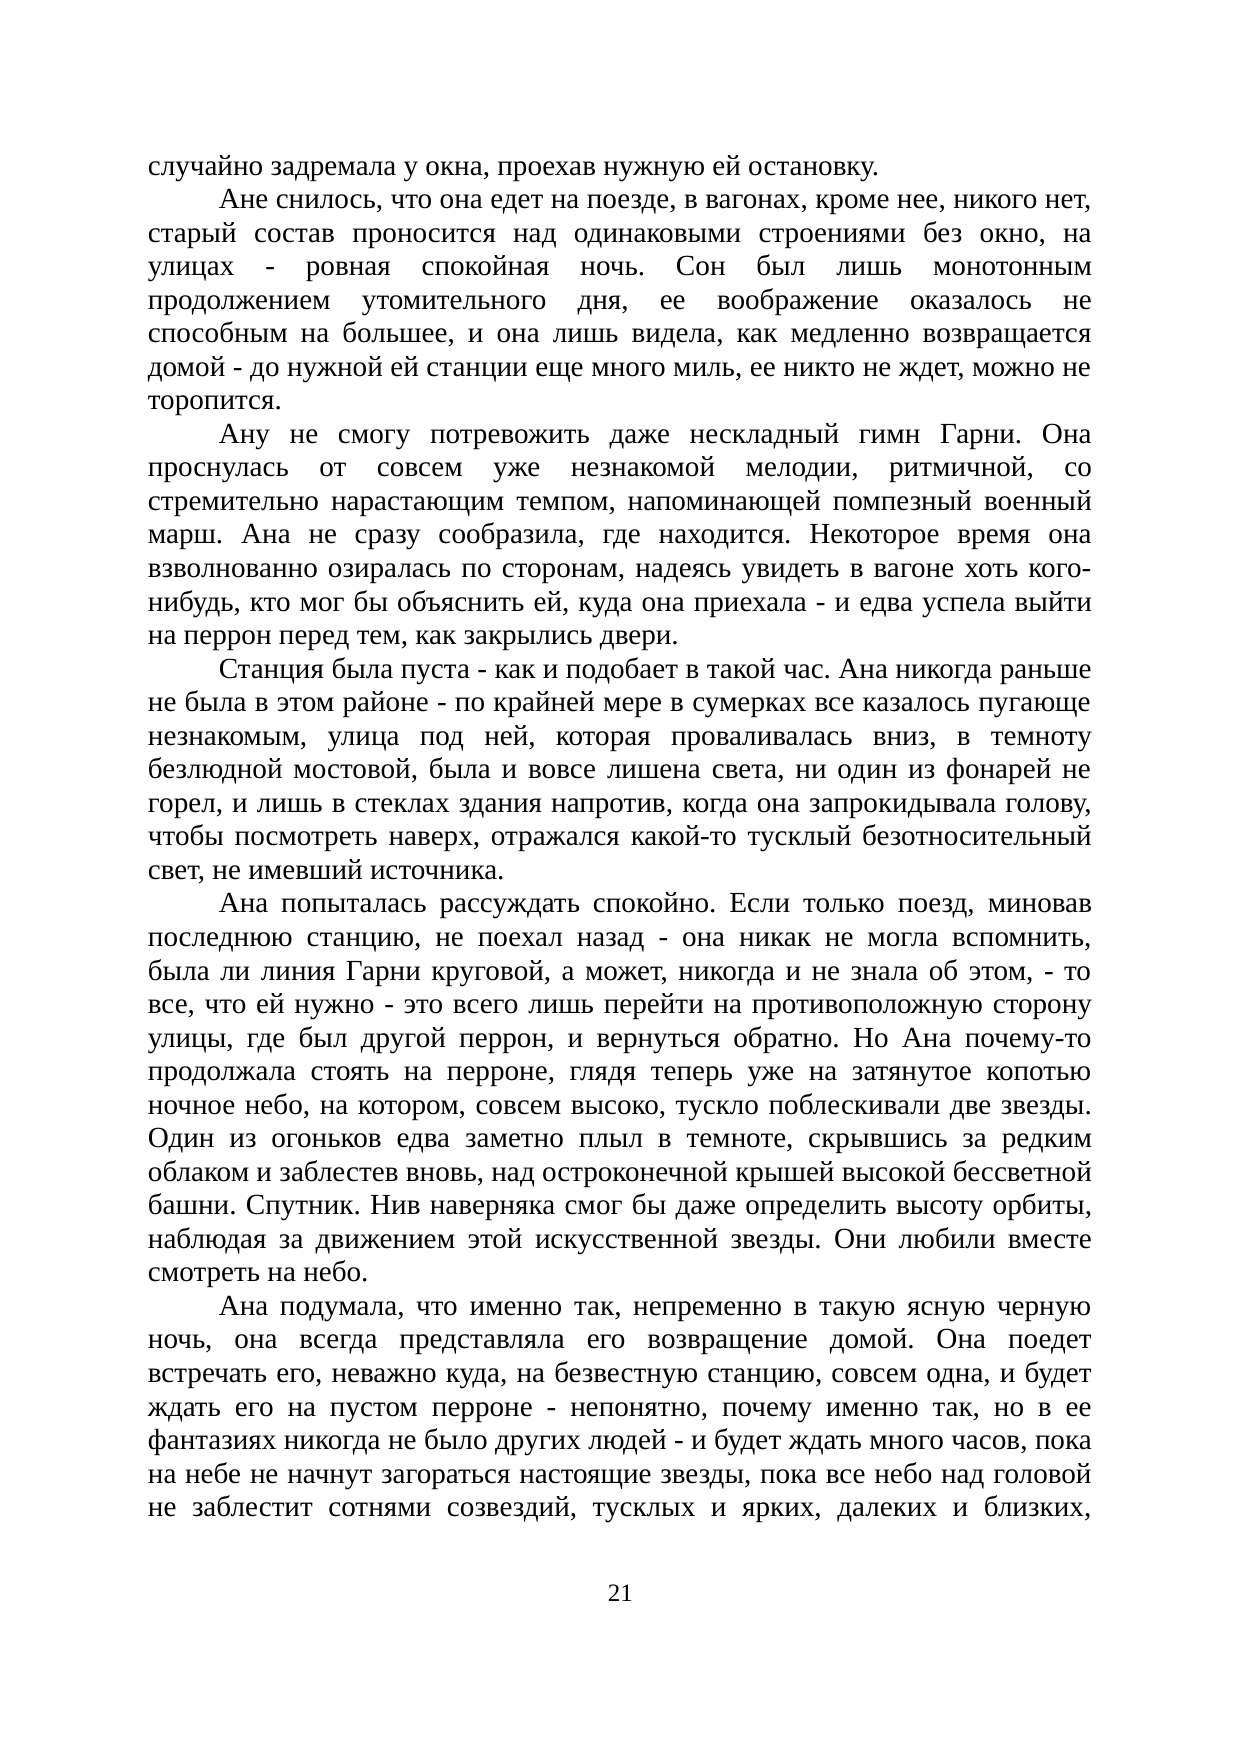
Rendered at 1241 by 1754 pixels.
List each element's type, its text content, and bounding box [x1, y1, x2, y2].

text Ана подумала, что именно так, непременно в такую ясную черную ночь, она всегда представляла его возвращение домой. Она поедет встречать его, неважно куда, на безвестную станцию, совсем одна, и будет ждать его на пустом перроне - непонятно, почему именно так, но в ее фантазиях никогда не было других людей - и будет ждать много часов, пока на небе не начнут загораться настоящие звезды, пока все небо над головой не заблестит сотнями созвездий, тусклых и ярких, далеких и близких, [148, 1288, 1093, 1523]
text - случайно задремала у окна, проехав нужную ей остановку. [148, 148, 1093, 181]
text Станция была пуста - как и подобает в такой час. Ана никогда раньше не была в этом районе - по крайней мере в сумерках все казалось пугающе незнакомым, улица под ней, которая проваливалась вниз, в темноту безлюдной мостовой, была и вовсе лишена света, ни один из фонарей не горел, и лишь в стеклах здания напротив, когда она запрокидывала голову, чтобы посмотреть наверх, отражался какой-то тусклый безотносительный свет, не имевший источника. [148, 651, 1093, 886]
text Ане снилось, что она едет на поезде, в вагонах, кроме нее, никого нет, старый состав проносится над одинаковыми строениями без окно, на улицах - ровная спокойная ночь. Сон был лишь монотонным продолжением утомительного дня, ее воображение оказалось не способным на большее, и она лишь видела, как медленно возвращается домой - до нужной ей станции еще много миль, ее никто не ждет, можно не торопится. [148, 181, 1093, 416]
text Ана попыталась рассуждать спокойно. Если только поезд, миновав последнюю станцию, не поехал назад - она никак не могла вспомнить, была ли линия Гарни круговой, а может, никогда и не знала об этом, - то все, что ей нужно - это всего лишь перейти на противоположную сторону улицы, где был другой перрон, и вернуться обратно. Но Ана почему-то продолжала стоять на перроне, глядя теперь уже на затянутое копотью ночное небо, на котором, совсем высоко, тускло поблескивали две звезды. Один из огоньков едва заметно плыл в темноте, скрывшись за редким облаком и заблестев вновь, над остроконечной крышей высокой бессветной башни. Спутник. Нив наверняка смог бы даже определить высоту орбиты, наблюдая за движением этой искусственной звезды. Они любили вместе смотреть на небо. [148, 886, 1093, 1288]
text Ану не смогу потревожить даже нескладный гимн Гарни. Она проснулась от совсем уже незнакомой мелодии, ритмичной, со стремительно нарастающим темпом, напоминающей помпезный военный марш. Ана не сразу сообразила, где находится. Некоторое время она взволнованно озиралась по сторонам, надеясь увидеть в вагоне хоть кого-нибудь, кто мог бы объяснить ей, куда она приехала - и едва успела выйти на перрон перед тем, как закрылись двери. [148, 416, 1093, 651]
